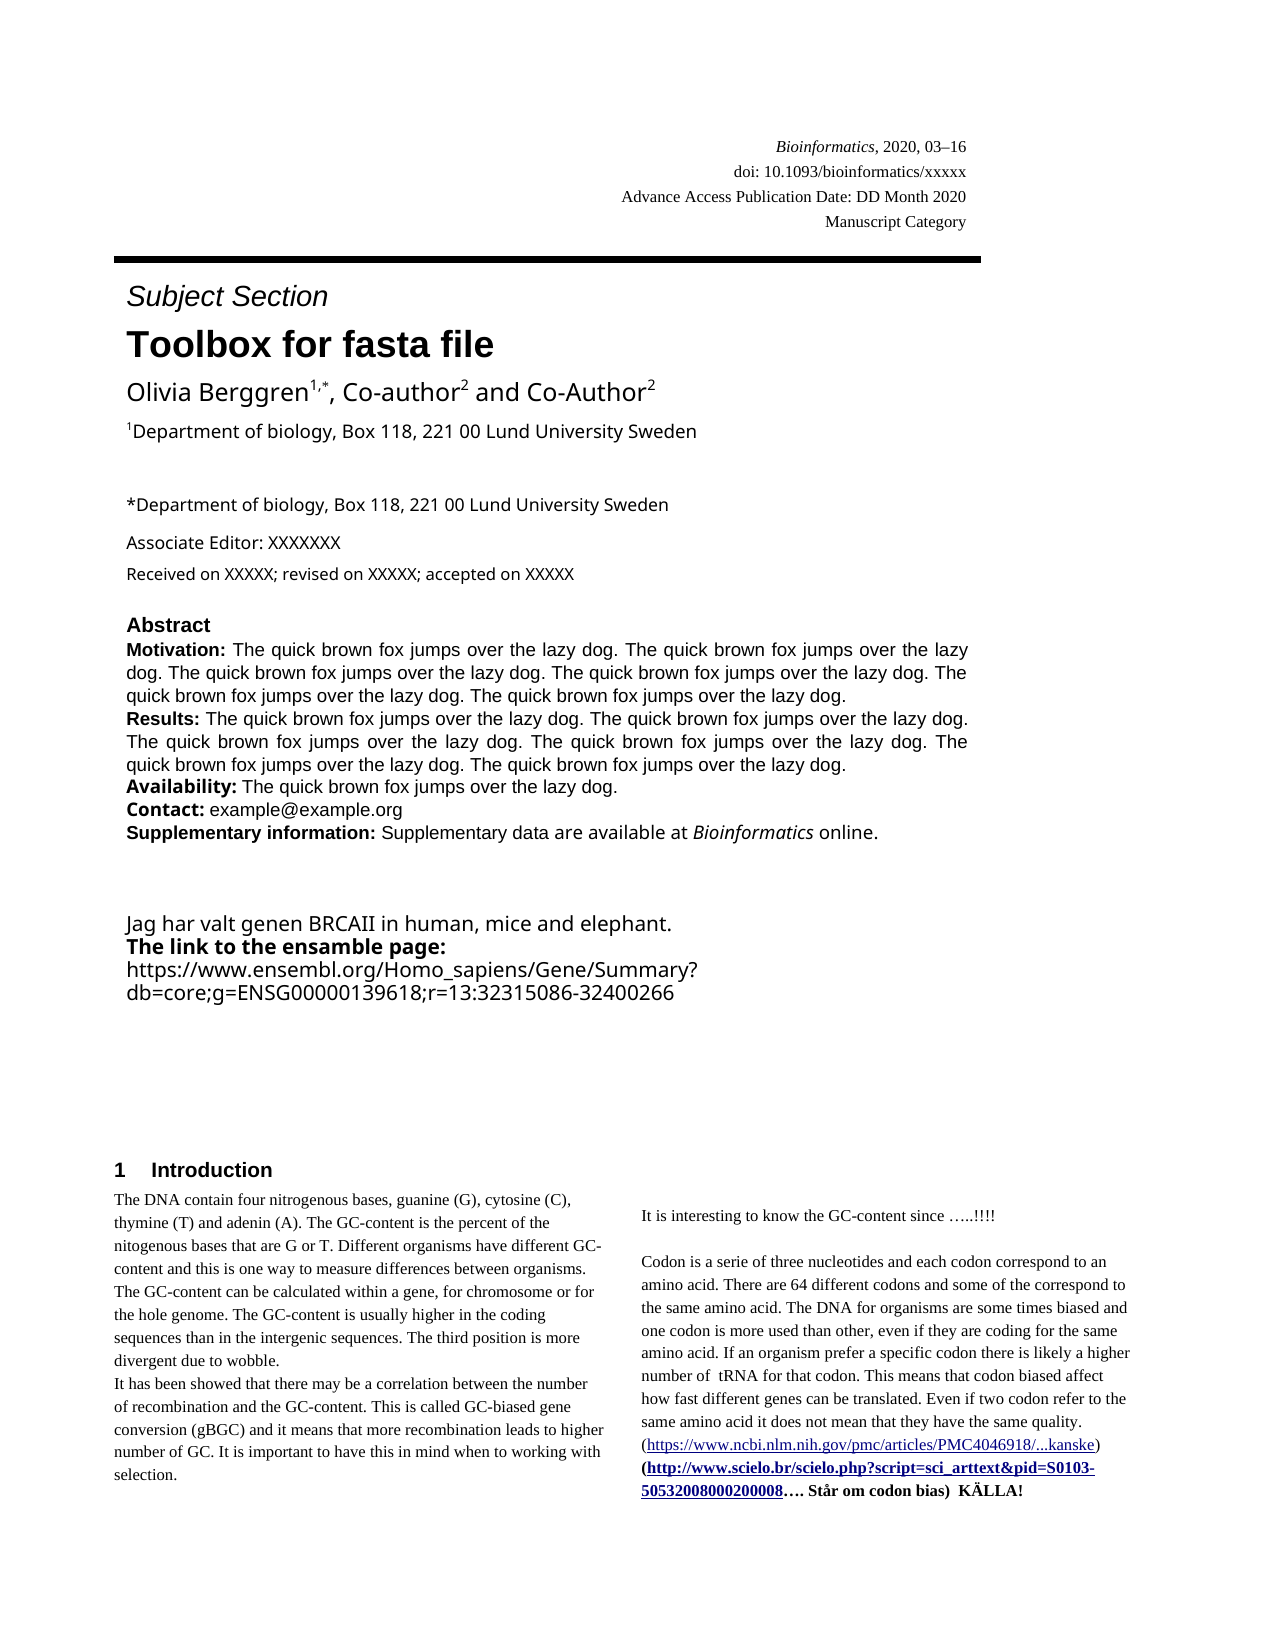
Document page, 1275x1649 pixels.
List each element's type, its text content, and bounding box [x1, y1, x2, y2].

text The DNA contain four nitrogenous bases, guanine (G), cytosine (C), thymine (T) and adenin (A). The GC-content is the percent of the nitogenous bases that are G or T. Different organisms have different GC-content and this is one way to measure differences between organisms. The GC-content can be calculated within a gene, for chromosome or for the hole genome. The GC-content is usually higher in the coding sequences than in the intergenic sequences. The third position is more divergent due to wobble. [114, 1187, 604, 1371]
text Codon is a serie of three nucleotides and each codon correspond to an amino acid. There are 64 different codons and some of the correspond to the same amino acid. The DNA for organisms are some times biased and one codon is more used than other, even if they are coding for the same amino acid. If an organism prefer a specific codon there is likely a higher number of tRNA for that codon. This means that codon biased affect how fast different genes can be translated. Even if two codon refer to the same amino acid it does not mean that they have the same quality. (https://www.ncbi.nlm.nih.gov/pmc/articles/PMC4046918/...kanske) [641, 1249, 1131, 1455]
text It has been showed that there may be a correlation between the number of recombination and the GC-content. This is called GC-biased gene conversion (gBGC) and it means that more recombination leads to higher number of GC. It is important to have this in mind when to working with selection. [114, 1371, 604, 1485]
text Advance Access Publication Date: DD Month 2020 [114, 182, 966, 207]
text It is interesting to know the GC-content since …..!!!! [641, 1180, 1131, 1226]
subtitle Introduction [114, 1157, 604, 1182]
text doi: 10.1093/bioinformatics/xxxxx [114, 157, 966, 182]
text Manuscript Category [114, 207, 966, 232]
text Bioinformatics, 2020, 03–16 [114, 132, 966, 157]
text (http://www.scielo.br/scielo.php?script=sci_arttext&pid=S0103-50532008000200008…. Står om codon bias) KÄLLA! [641, 1455, 1131, 1501]
table_header Subject Section Toolbox for fasta file Olivia Berggren1,*, Co-author2 and Co-Author2 1Department of biology, Box 118, 221 00 Lund University Sweden *Department of biology, Box 118, 221 00 Lund University Sweden Associate Editor: XXXXXXX Received on XXXXX; revised on XXXXX; accepted on XXXXX Abstract Motivation: The quick brown fox jumps over the lazy dog. The quick brown fox jumps over the lazy dog. The quick brown fox jumps over the lazy dog. The quick brown fox jumps over the lazy dog. The quick brown fox jumps over the lazy dog. The quick brown fox jumps over the lazy dog. Results: The quick brown fox jumps over the lazy dog. The quick brown fox jumps over the lazy dog. The quick brown fox jumps over the lazy dog. The quick brown fox jumps over the lazy dog. The quick brown fox jumps over the lazy dog. The quick brown fox jumps over the lazy dog. Availability: The quick brown fox jumps over the lazy dog. Contact: example@example.org Supplementary information: Supplementary data are available at Bioinformatics online. Jag har valt genen BRCAII in human, mice and elephant. The link to the ensamble page: https://www.ensembl.org/Homo_sapiens/Gene/Summary?db=core;g=ENSG00000139618;r=13:32315086-32400266 [114, 263, 981, 1073]
